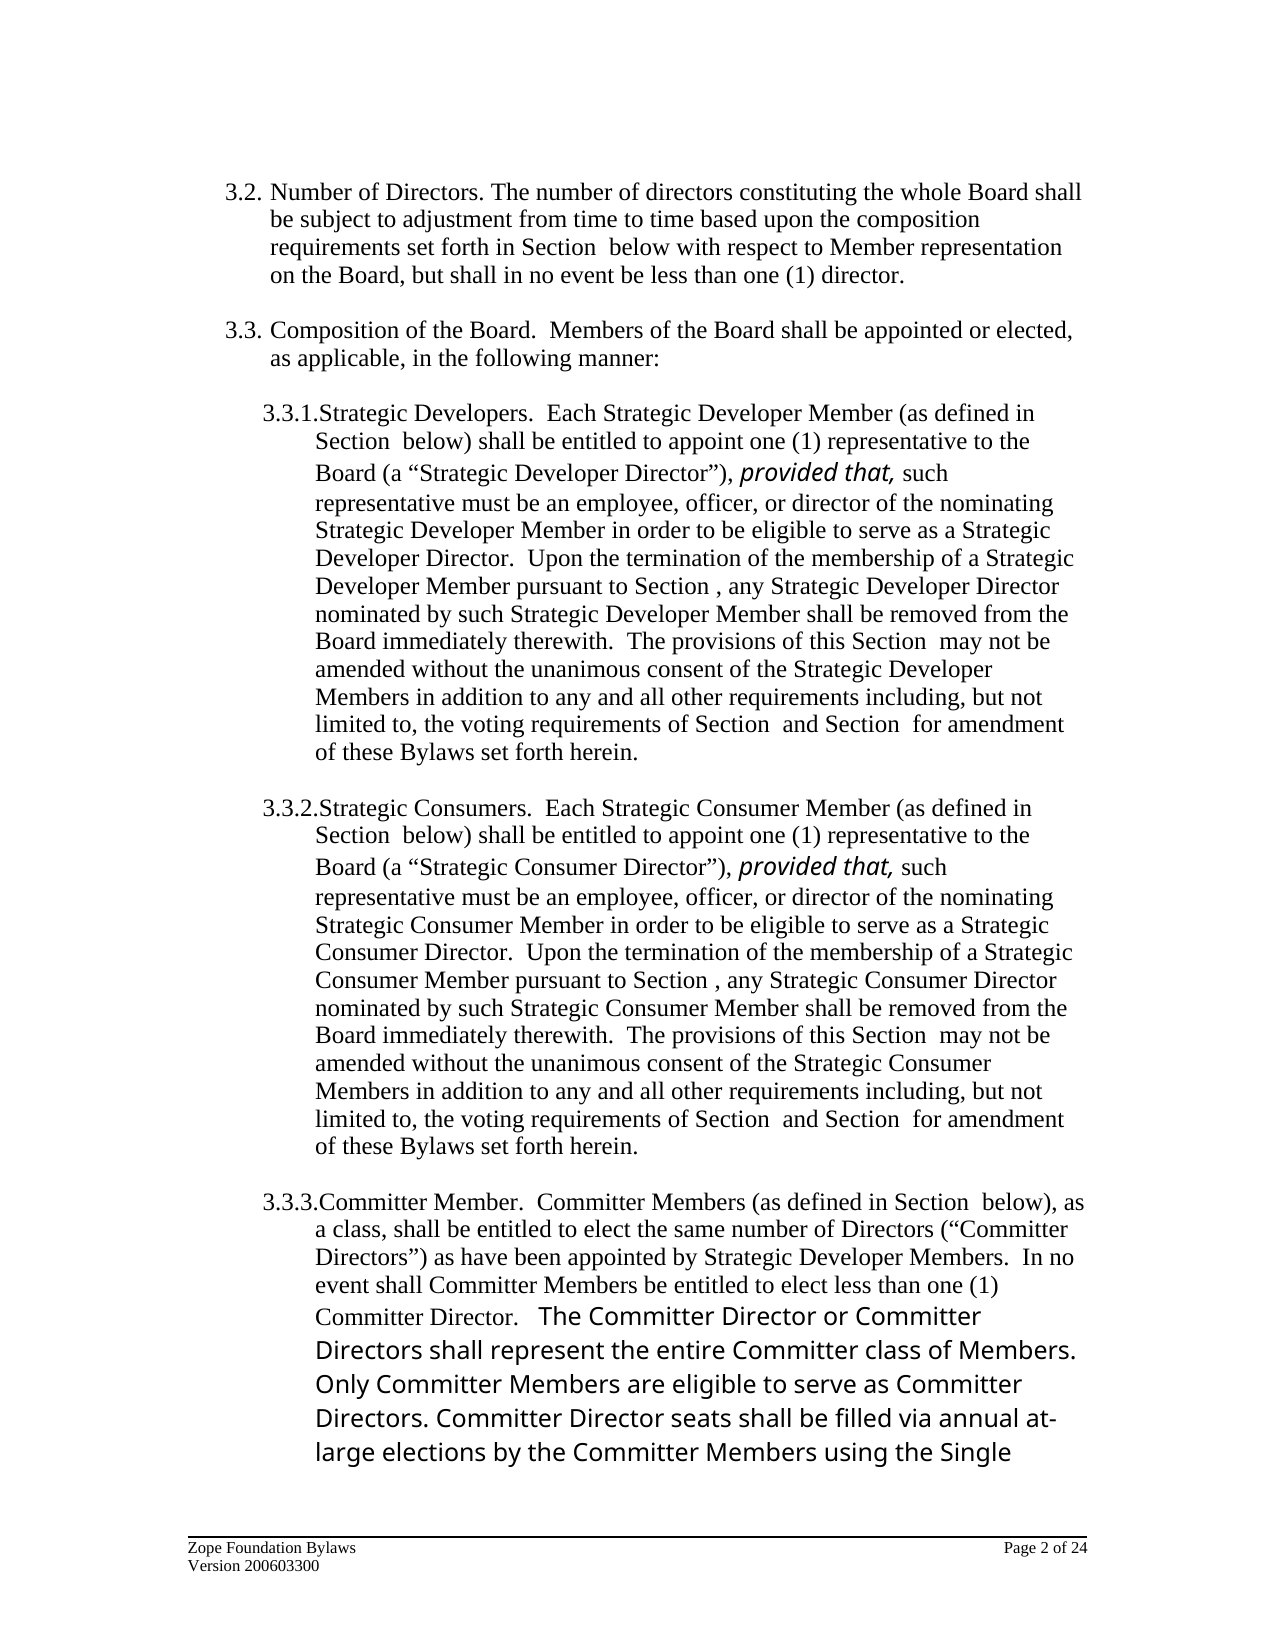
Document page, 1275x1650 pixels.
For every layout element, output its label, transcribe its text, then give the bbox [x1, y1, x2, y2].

list Committer Member. Committer Members (as defined in Section below), as a class, shall be entitled to elect the same number of Directors (“Committer Directors”) as have been appointed by Strategic Developer Members. In no event shall Committer Members be entitled to elect less than one (1) Committer Director. The Committer Director or Committer Directors shall represent the entire Committer class of Members. Only Committer Members are eligible to serve as Committer Directors. Committer Director seats shall be filled via annual at-large elections by the Committer Members using the Single [262, 1188, 1087, 1469]
list Composition of the Board. Members of the Board shall be appointed or elected, as applicable, in the following manner: [225, 316, 1087, 399]
list Strategic Consumers. Each Strategic Consumer Member (as defined in Section below) shall be entitled to appoint one (1) representative to the Board (a “Strategic Consumer Director”), provided that, such representative must be an employee, officer, or director of the nominating Strategic Consumer Member in order to be eligible to serve as a Strategic Consumer Director. Upon the termination of the membership of a Strategic Consumer Member pursuant to Section , any Strategic Consumer Director nominated by such Strategic Consumer Member shall be removed from the Board immediately therewith. The provisions of this Section may not be amended without the unanimous consent of the Strategic Consumer Members in addition to any and all other requirements including, but not limited to, the voting requirements of Section and Section for amendment of these Bylaws set forth herein. [262, 794, 1087, 1188]
list [225, 150, 1087, 178]
list Number of Directors. The number of directors constituting the whole Board shall be subject to adjustment from time to time based upon the composition requirements set forth in Section below with respect to Member representation on the Board, but shall in no event be less than one (1) director. [225, 178, 1087, 316]
list Strategic Developers. Each Strategic Developer Member (as defined in Section below) shall be entitled to appoint one (1) representative to the Board (a “Strategic Developer Director”), provided that, such representative must be an employee, officer, or director of the nominating Strategic Developer Member in order to be eligible to serve as a Strategic Developer Director. Upon the termination of the membership of a Strategic Developer Member pursuant to Section , any Strategic Developer Director nominated by such Strategic Developer Member shall be removed from the Board immediately therewith. The provisions of this Section may not be amended without the unanimous consent of the Strategic Developer Members in addition to any and all other requirements including, but not limited to, the voting requirements of Section and Section for amendment of these Bylaws set forth herein. [262, 399, 1087, 794]
